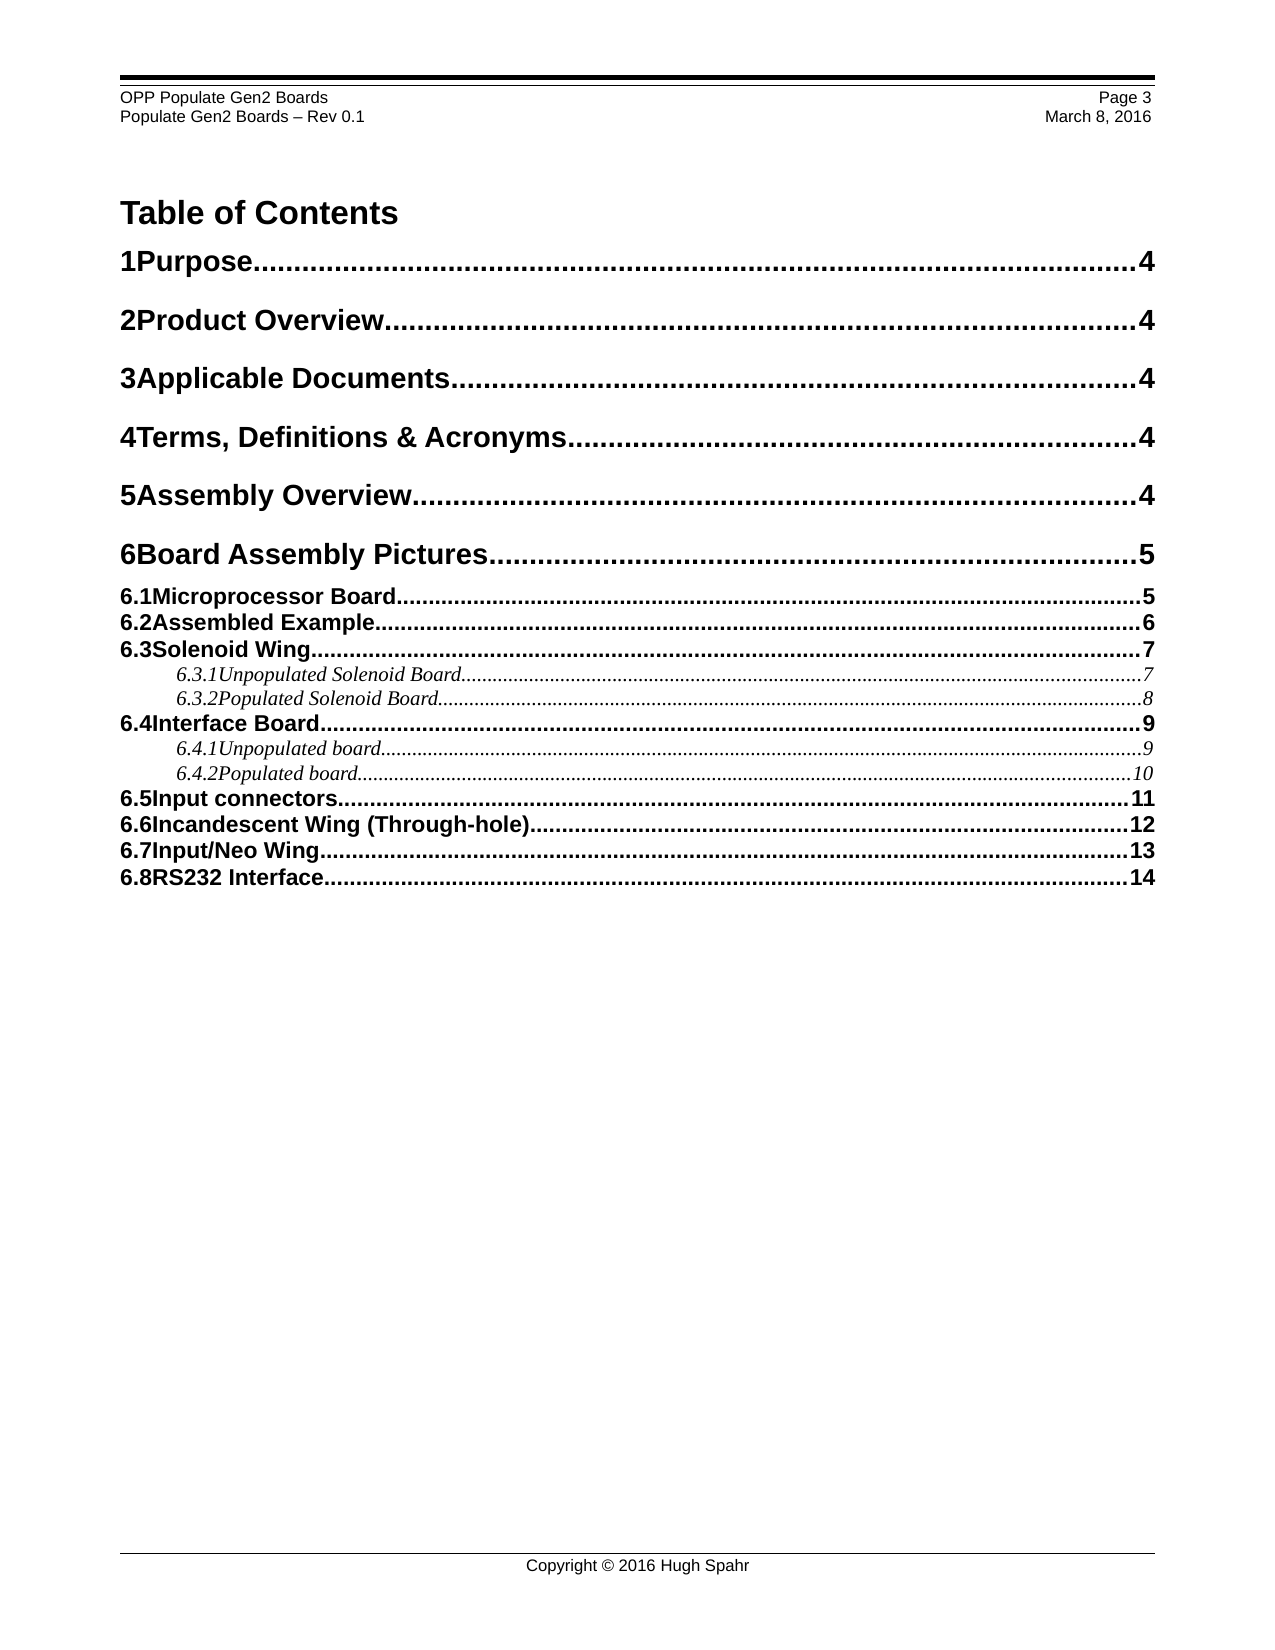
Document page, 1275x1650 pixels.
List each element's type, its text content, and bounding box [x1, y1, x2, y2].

text 6.4Interface Board 9 [120, 710, 1155, 736]
text 6.8RS232 Interface 14 [120, 863, 1155, 890]
subtitle Table of Contents [120, 193, 1155, 232]
text 6.7Input/Neo Wing 13 [120, 837, 1155, 863]
text 6.3.2Populated Solenoid Board 8 [176, 686, 1155, 710]
text 2Product Overview 4 [120, 303, 1155, 336]
text 6.3.1Unpopulated Solenoid Board 7 [176, 662, 1155, 686]
text 6.3Solenoid Wing 7 [120, 636, 1155, 662]
text 1Purpose 4 [120, 244, 1155, 278]
text 6.5Input connectors 11 [120, 784, 1155, 811]
text 3Applicable Documents 4 [120, 361, 1155, 395]
text 6.1Microprocessor Board 5 [120, 583, 1155, 609]
text 6Board Assembly Pictures 5 [120, 537, 1155, 570]
text 6.2Assembled Example 6 [120, 609, 1155, 636]
text 6.4.2Populated board 10 [176, 760, 1155, 784]
text 6.6Incandescent Wing (Through-hole) 12 [120, 811, 1155, 837]
text 5Assembly Overview 4 [120, 478, 1155, 512]
text 6.4.1Unpopulated board 9 [176, 736, 1155, 760]
text 4Terms, Definitions & Acronyms 4 [120, 420, 1155, 453]
